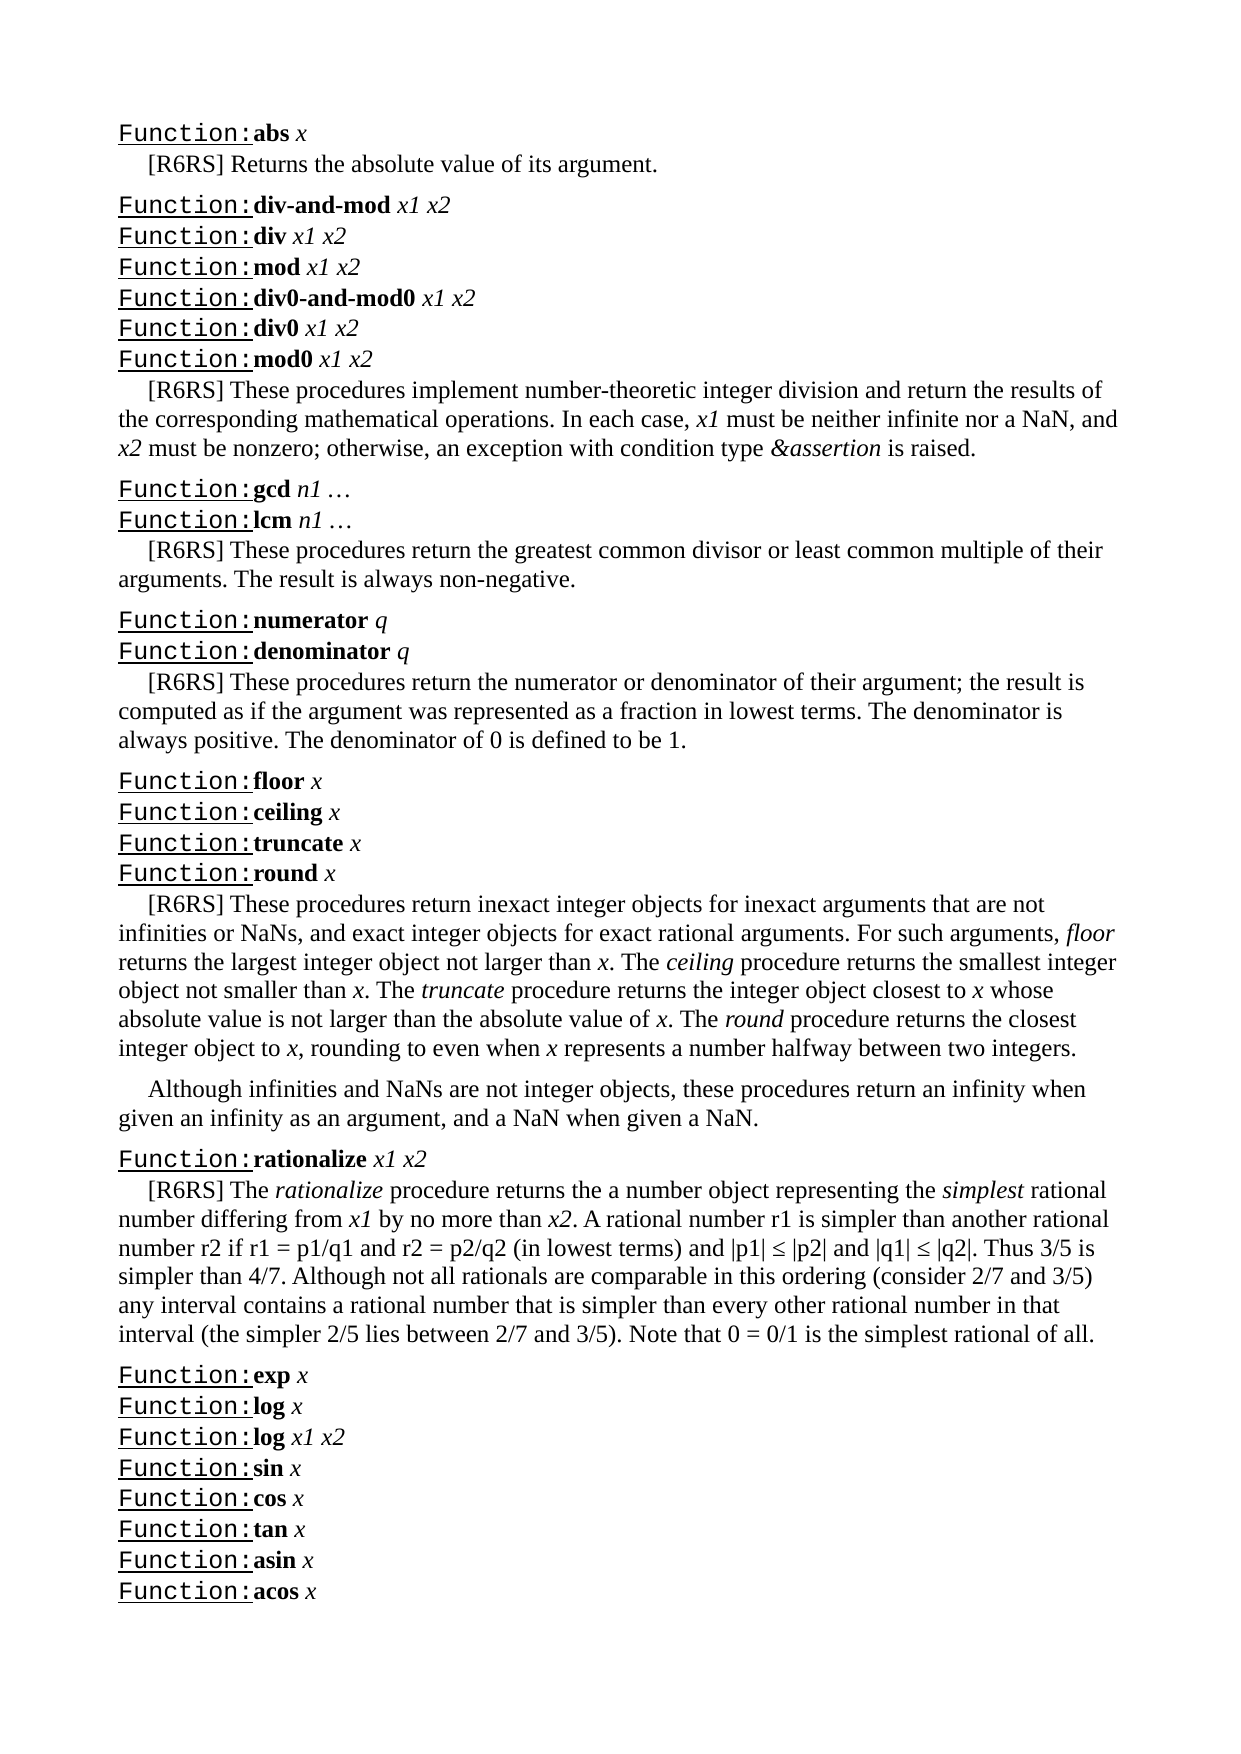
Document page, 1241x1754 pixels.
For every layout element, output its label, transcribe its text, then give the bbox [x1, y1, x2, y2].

text Function:abs x [118, 118, 1122, 149]
text Function:mod0 x1 x2 [118, 344, 1122, 375]
text Function:log x [118, 1391, 1122, 1422]
text Function:truncate x [118, 828, 1122, 858]
text Function:asin x [118, 1545, 1122, 1576]
text Function:gcd n1 … [118, 474, 1122, 505]
text Function:tan x [118, 1514, 1122, 1545]
text [R6RS] The rationalize procedure returns the a number object representing the simplest rational number differing from x1 by no more than x2. A rational number r1 is simpler than another rational number r2 if r1 = p1/q1 and r2 = p2/q2 (in lowest terms) and |p1| ≤ |p2| and |q1| ≤ |q2|. Thus 3/5 is simpler than 4/7. Although not all rationals are comparable in this ordering (consider 2/7 and 3/5) any interval contains a rational number that is simpler than every other rational number in that interval (the simpler 2/5 lies between 2/7 and 3/5). Note that 0 = 0/1 is the simplest rational of all. [118, 1175, 1122, 1348]
text Function:exp x [118, 1360, 1122, 1391]
text [R6RS] These procedures return the greatest common divisor or least common multiple of their arguments. The result is always non-negative. [118, 536, 1122, 593]
text [R6RS] These procedures return inexact integer objects for inexact arguments that are not infinities or NaNs, and exact integer objects for exact rational arguments. For such arguments, floor returns the largest integer object not larger than x. The ceiling procedure returns the smallest integer object not smaller than x. The truncate procedure returns the integer object closest to x whose absolute value is not larger than the absolute value of x. The round procedure returns the closest integer object to x, rounding to even when x represents a number halfway between two integers. [118, 889, 1122, 1062]
text Function:numerator q [118, 606, 1122, 636]
text Although infinities and NaNs are not integer objects, these procedures return an infinity when given an infinity as an argument, and a NaN when given a NaN. [118, 1074, 1122, 1132]
text Function:ceiling x [118, 797, 1122, 828]
text Function:round x [118, 858, 1122, 889]
text Function:log x1 x2 [118, 1422, 1122, 1453]
text Function:div0 x1 x2 [118, 313, 1122, 344]
text [R6RS] These procedures return the numerator or denominator of their argument; the result is computed as if the argument was represented as a fraction in lowest terms. The denominator is always positive. The denominator of 0 is defined to be 1. [118, 667, 1122, 753]
text Function:rationalize x1 x2 [118, 1144, 1122, 1175]
text [R6RS] Returns the absolute value of its argument. [118, 149, 1122, 178]
text Function:div x1 x2 [118, 221, 1122, 252]
text Function:div0-and-mod0 x1 x2 [118, 283, 1122, 313]
text Function:acos x [118, 1576, 1122, 1607]
text Function:lcm n1 … [118, 505, 1122, 536]
text Function:sin x [118, 1453, 1122, 1483]
text Function:denominator q [118, 636, 1122, 667]
text [R6RS] These procedures implement number-theoretic integer division and return the results of the corresponding mathematical operations. In each case, x1 must be neither infinite nor a NaN, and x2 must be nonzero; otherwise, an exception with condition type &assertion is raised. [118, 375, 1122, 461]
text Function:div-and-mod x1 x2 [118, 190, 1122, 221]
text Function:mod x1 x2 [118, 252, 1122, 283]
text Function:floor x [118, 766, 1122, 797]
text Function:cos x [118, 1483, 1122, 1514]
